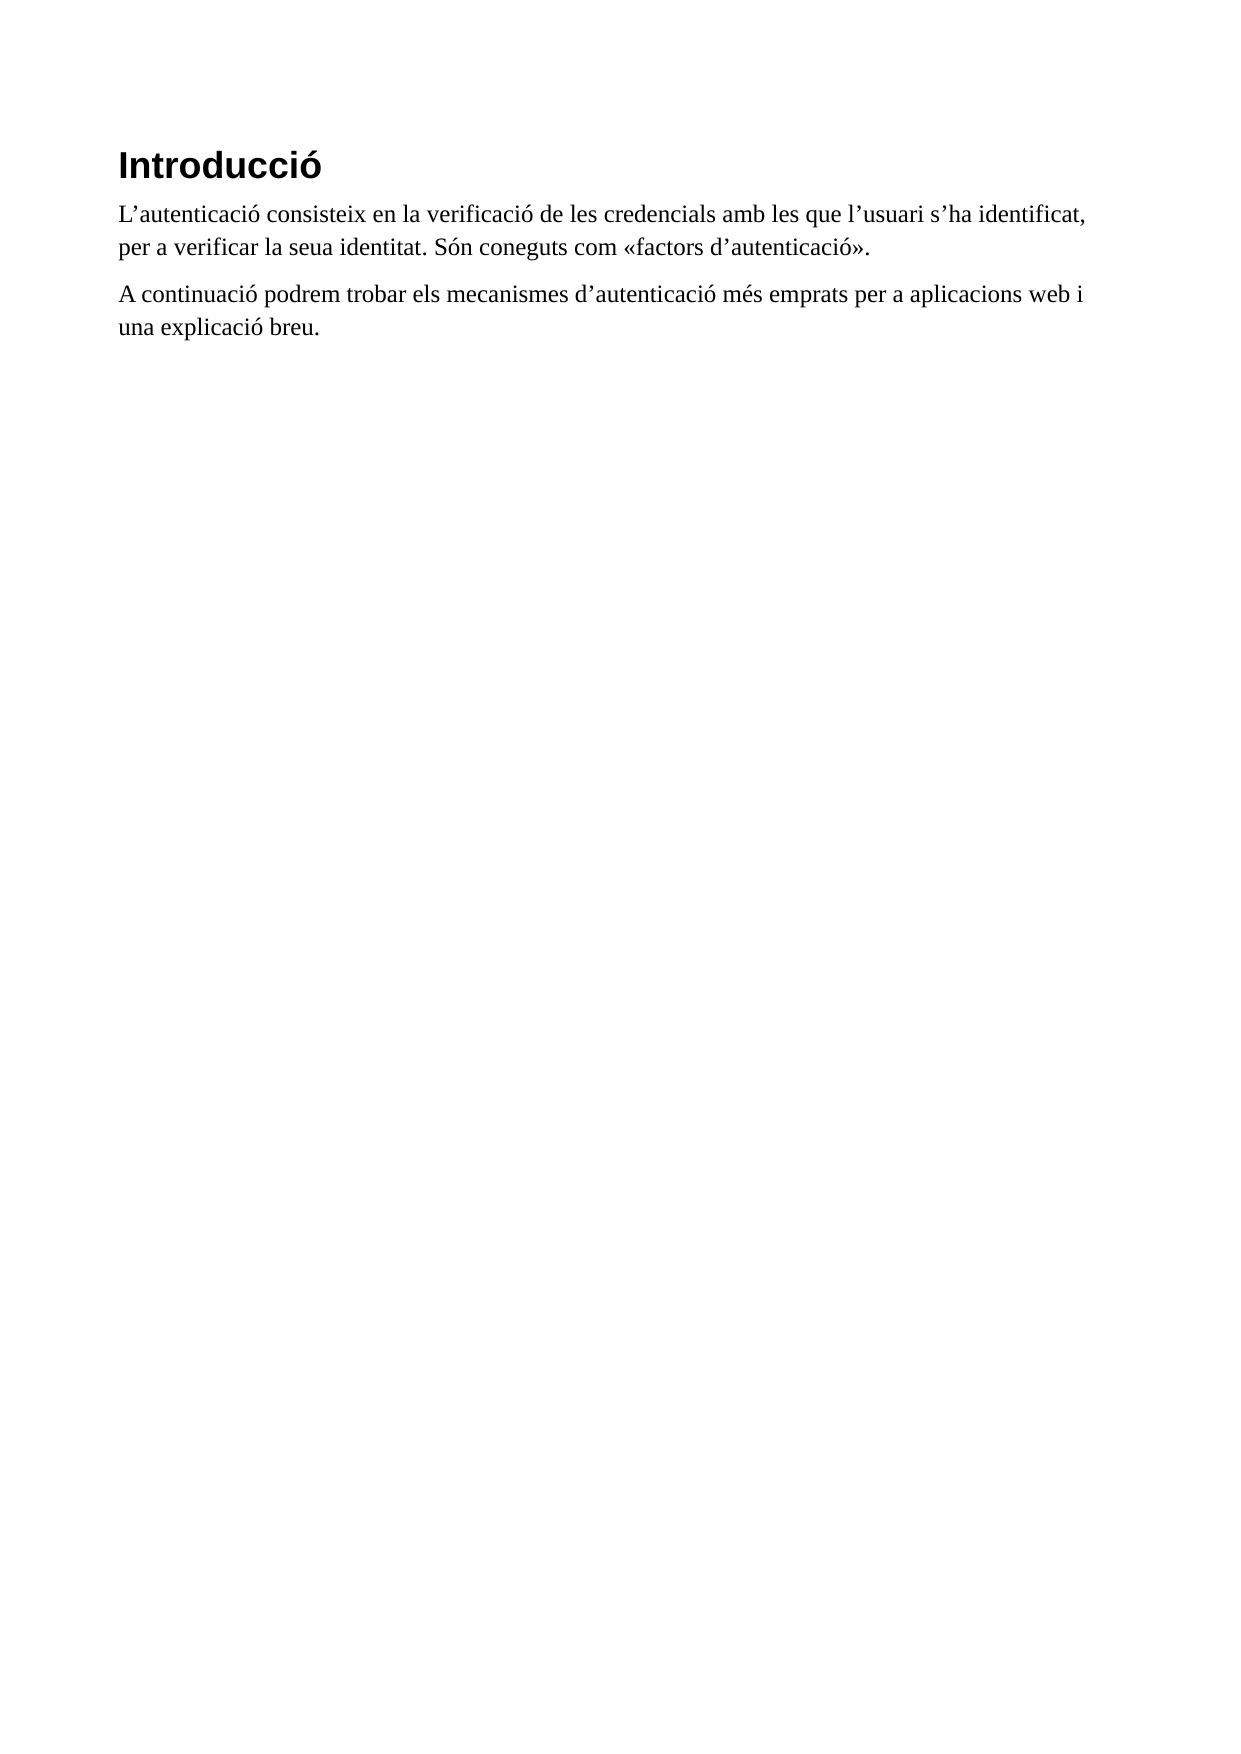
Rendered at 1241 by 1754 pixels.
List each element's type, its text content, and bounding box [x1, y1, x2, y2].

subtitle Introducció [118, 143, 1122, 186]
text L’autenticació consisteix en la verificació de les credencials amb les que l’usuari s’ha identificat, per a verificar la seua identitat. Són coneguts com «factors d’autenticació». [118, 199, 1122, 261]
text A continuació podrem trobar els mecanismes d’autenticació més emprats per a aplicacions web i una explicació breu. [118, 279, 1122, 341]
